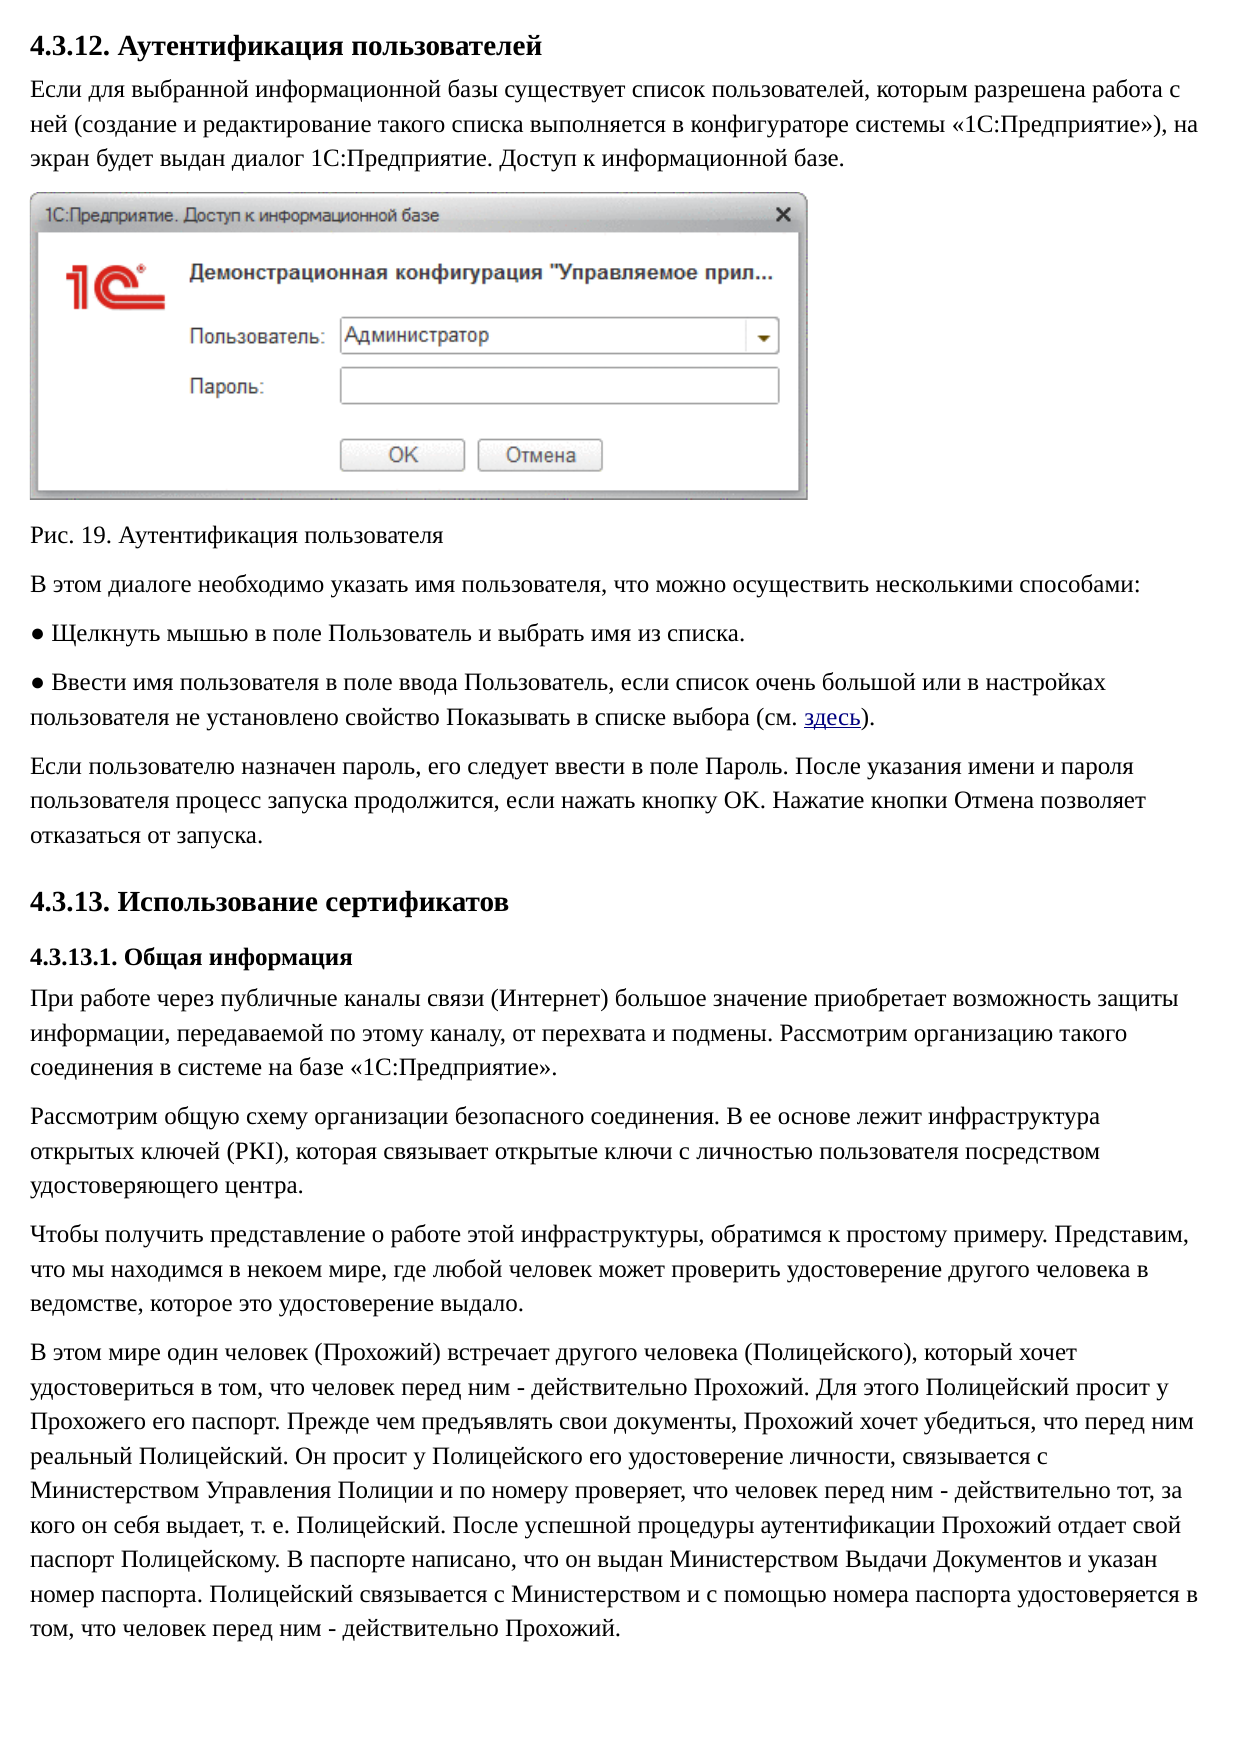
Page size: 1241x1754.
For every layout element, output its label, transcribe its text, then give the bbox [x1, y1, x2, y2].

text ● Щелкнуть мышью в поле Пользователь и выбрать имя из списка. [30, 618, 1211, 647]
subtitle 4.3.13.1. Общая информация [30, 942, 1211, 971]
text В этом мире один человек (Прохожий) встречает другого человека (Полицейского), который хочет удостовериться в том, что человек перед ним ‑ действительно Прохожий. Для этого Полицейский просит у Прохожего его паспорт. Прежде чем предъявлять свои документы, Прохожий хочет убедиться, что перед ним реальный Полицейский. Он просит у Полицейского его удостоверение личности, связывается с Министерством Управления Полиции и по номеру проверяет, что человек перед ним ‑ действительно тот, за кого он себя выдает, т. е. Полицейский. После успешной процедуры аутентификации Прохожий отдает свой паспорт Полицейскому. В паспорте написано, что он выдан Министерством Выдачи Документов и указан номер паспорта. Полицейский связывается с Министерством и с помощью номера паспорта удостоверяется в том, что человек перед ним ‑ действительно Прохожий. [30, 1337, 1211, 1642]
subtitle 4.3.13. Использование сертификатов [30, 884, 1211, 917]
text ● Ввести имя пользователя в поле ввода Пользователь, если список очень большой или в настройках пользователя не установлено свойство Показывать в списке выбора (см. здесь). [30, 667, 1211, 731]
subtitle 4.3.12. Аутентификация пользователей [30, 28, 1211, 62]
text При работе через публичные каналы связи (Интернет) большое значение приобретает возможность защиты информации, передаваемой по этому каналу, от перехвата и подмены. Рассмотрим организацию такого соединения в системе на базе «1С:Предприятие». [30, 983, 1211, 1081]
text Если пользователю назначен пароль, его следует ввести в поле Пароль. После указания имени и пароля пользователя процесс запуска продолжится, если нажать кнопку OK. Нажатие кнопки Отмена позволяет отказаться от запуска. [30, 751, 1211, 849]
text Если для выбранной информационной базы существует список пользователей, которым разрешена работа с ней (создание и редактирование такого списка выполняется в конфигураторе системы «1С:Предприятие»), на экран будет выдан диалог 1С:Предприятие. Доступ к информационной базе. [30, 74, 1211, 172]
text Рассмотрим общую схему организации безопасного соединения. В ее основе лежит инфраструктура открытых ключей (PKI), которая связывает открытые ключи с личностью пользователя посредством удостоверяющего центра. [30, 1101, 1211, 1199]
text Рис. 19. Аутентификация пользователя [30, 520, 1211, 549]
picture [29, 192, 808, 500]
text Чтобы получить представление о работе этой инфраструктуры, обратимся к простому примеру. Представим, что мы находимся в некоем мире, где любой человек может проверить удостоверение другого человека в ведомстве, которое это удостоверение выдало. [30, 1219, 1211, 1317]
text В этом диалоге необходимо указать имя пользователя, что можно осуществить несколькими способами: [30, 569, 1211, 598]
